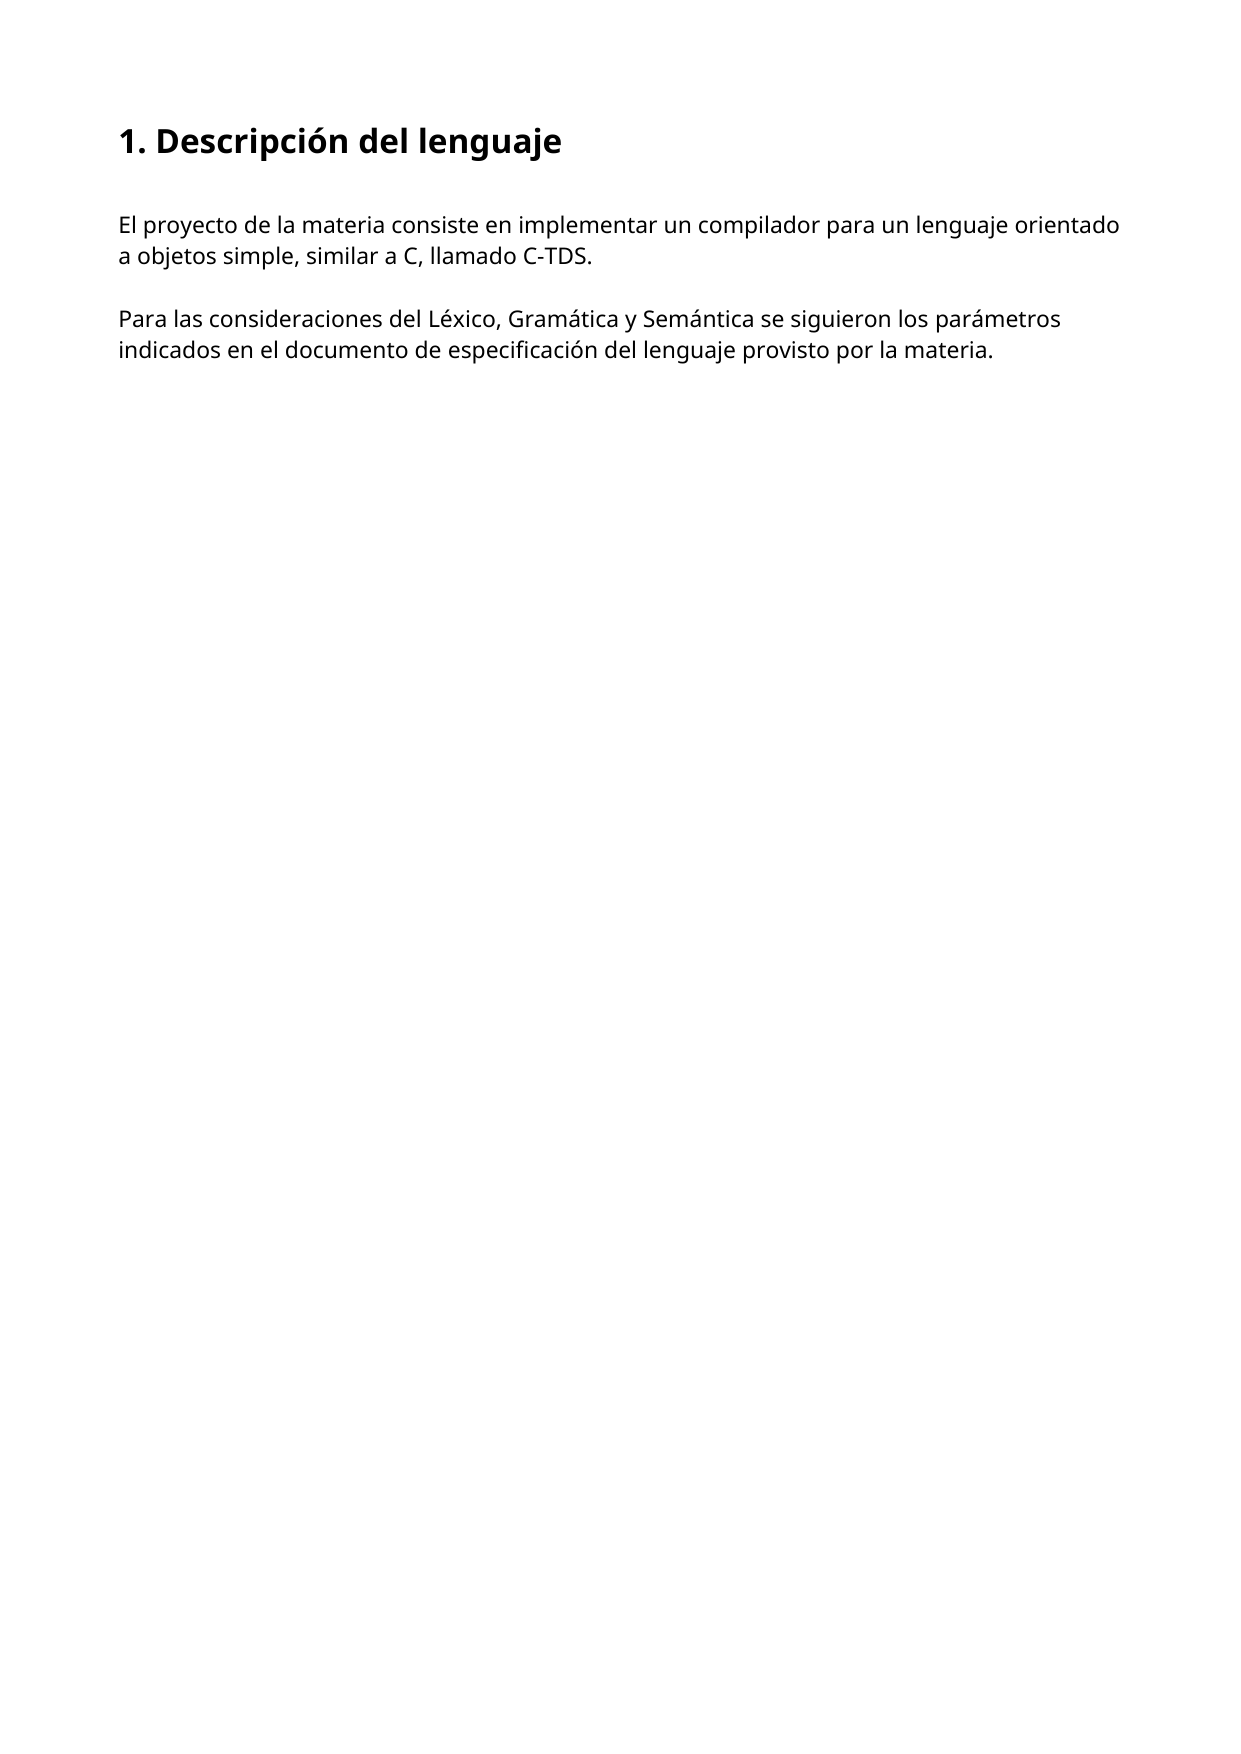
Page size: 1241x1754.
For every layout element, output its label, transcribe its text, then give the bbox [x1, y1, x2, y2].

text 1. Descripción del lenguaje [118, 118, 1122, 163]
text El proyecto de la materia consiste en implementar un compilador para un lenguaje orientado a objetos simple, similar a C, llamado C-TDS. [118, 209, 1122, 271]
text Para las consideraciones del Léxico, Gramática y Semántica se siguieron los parámetros indicados en el documento de especificación del lenguaje provisto por la materia. [118, 303, 1122, 365]
